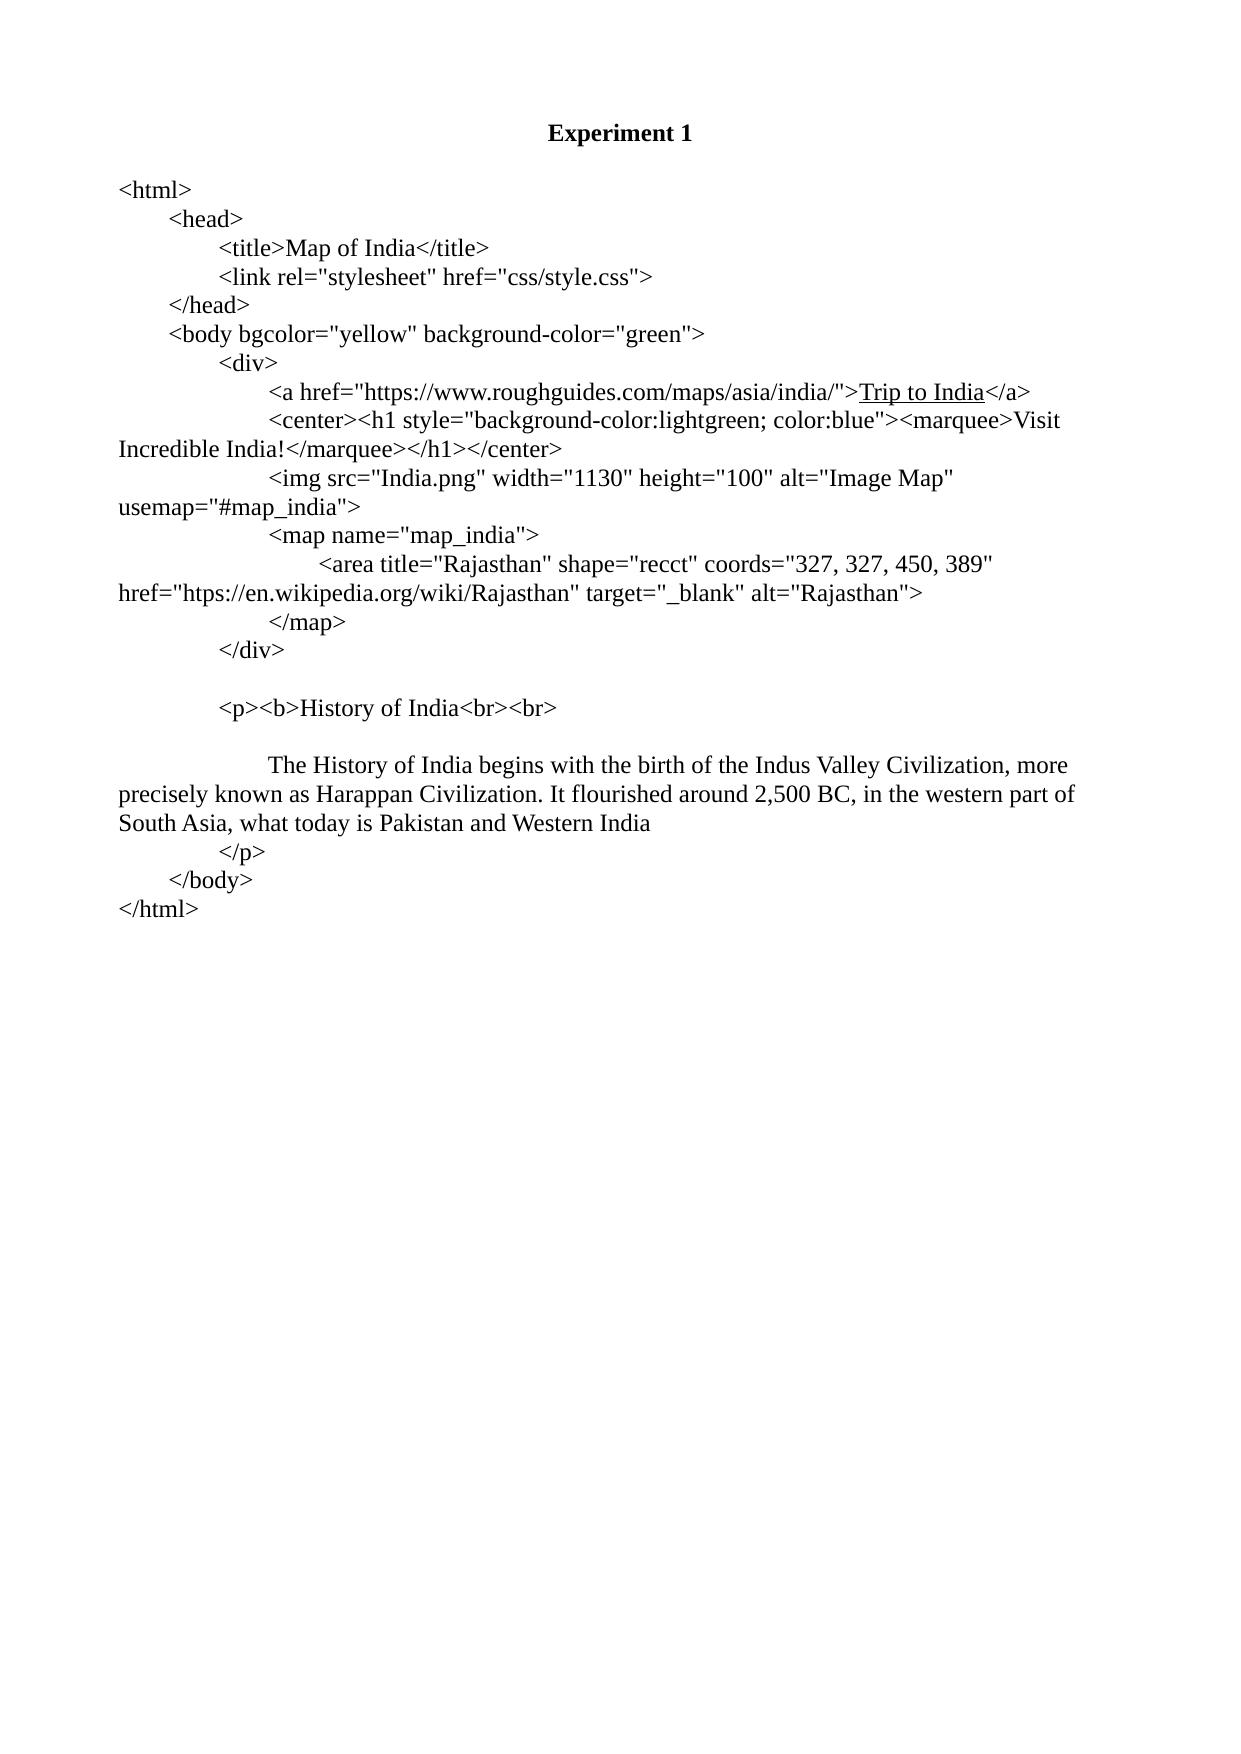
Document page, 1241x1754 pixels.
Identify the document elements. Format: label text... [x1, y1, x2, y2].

text </p> [118, 837, 1122, 866]
text </html> [118, 894, 1122, 923]
text <body bgcolor="yellow" background-color="green"> [118, 319, 1122, 348]
text <img src="India.png" width="1130" height="100" alt="Image Map" usemap="#map_india"> [118, 463, 1122, 521]
text <p><b>History of India<br><br> [118, 693, 1122, 722]
text <a href="https://www.roughguides.com/maps/asia/india/">Trip to India</a> [118, 377, 1122, 406]
text Experiment 1 [118, 118, 1122, 147]
text <map name="map_india"> [118, 521, 1122, 549]
text <area title="Rajasthan" shape="recct" coords="327, 327, 450, 389" href="htps://en.wikipedia.org/wiki/Rajasthan" target="_blank" alt="Rajasthan"> [118, 549, 1122, 607]
text <head> [118, 204, 1122, 233]
text </body> [118, 866, 1122, 894]
text <title>Map of India</title> [118, 233, 1122, 262]
text </map> [118, 607, 1122, 636]
text </head> [118, 291, 1122, 319]
text <html> [118, 176, 1122, 204]
text <center><h1 style="background-color:lightgreen; color:blue"><marquee>Visit Incredible India!</marquee></h1></center> [118, 406, 1122, 463]
text The History of India begins with the birth of the Indus Valley Civilization, more precisely known as Harappan Civilization. It flourished around 2,500 BC, in the western part of South Asia, what today is Pakistan and Western India [118, 751, 1122, 837]
text <link rel="stylesheet" href="css/style.css"> [118, 262, 1122, 291]
text <div> [118, 348, 1122, 377]
text </div> [118, 636, 1122, 664]
